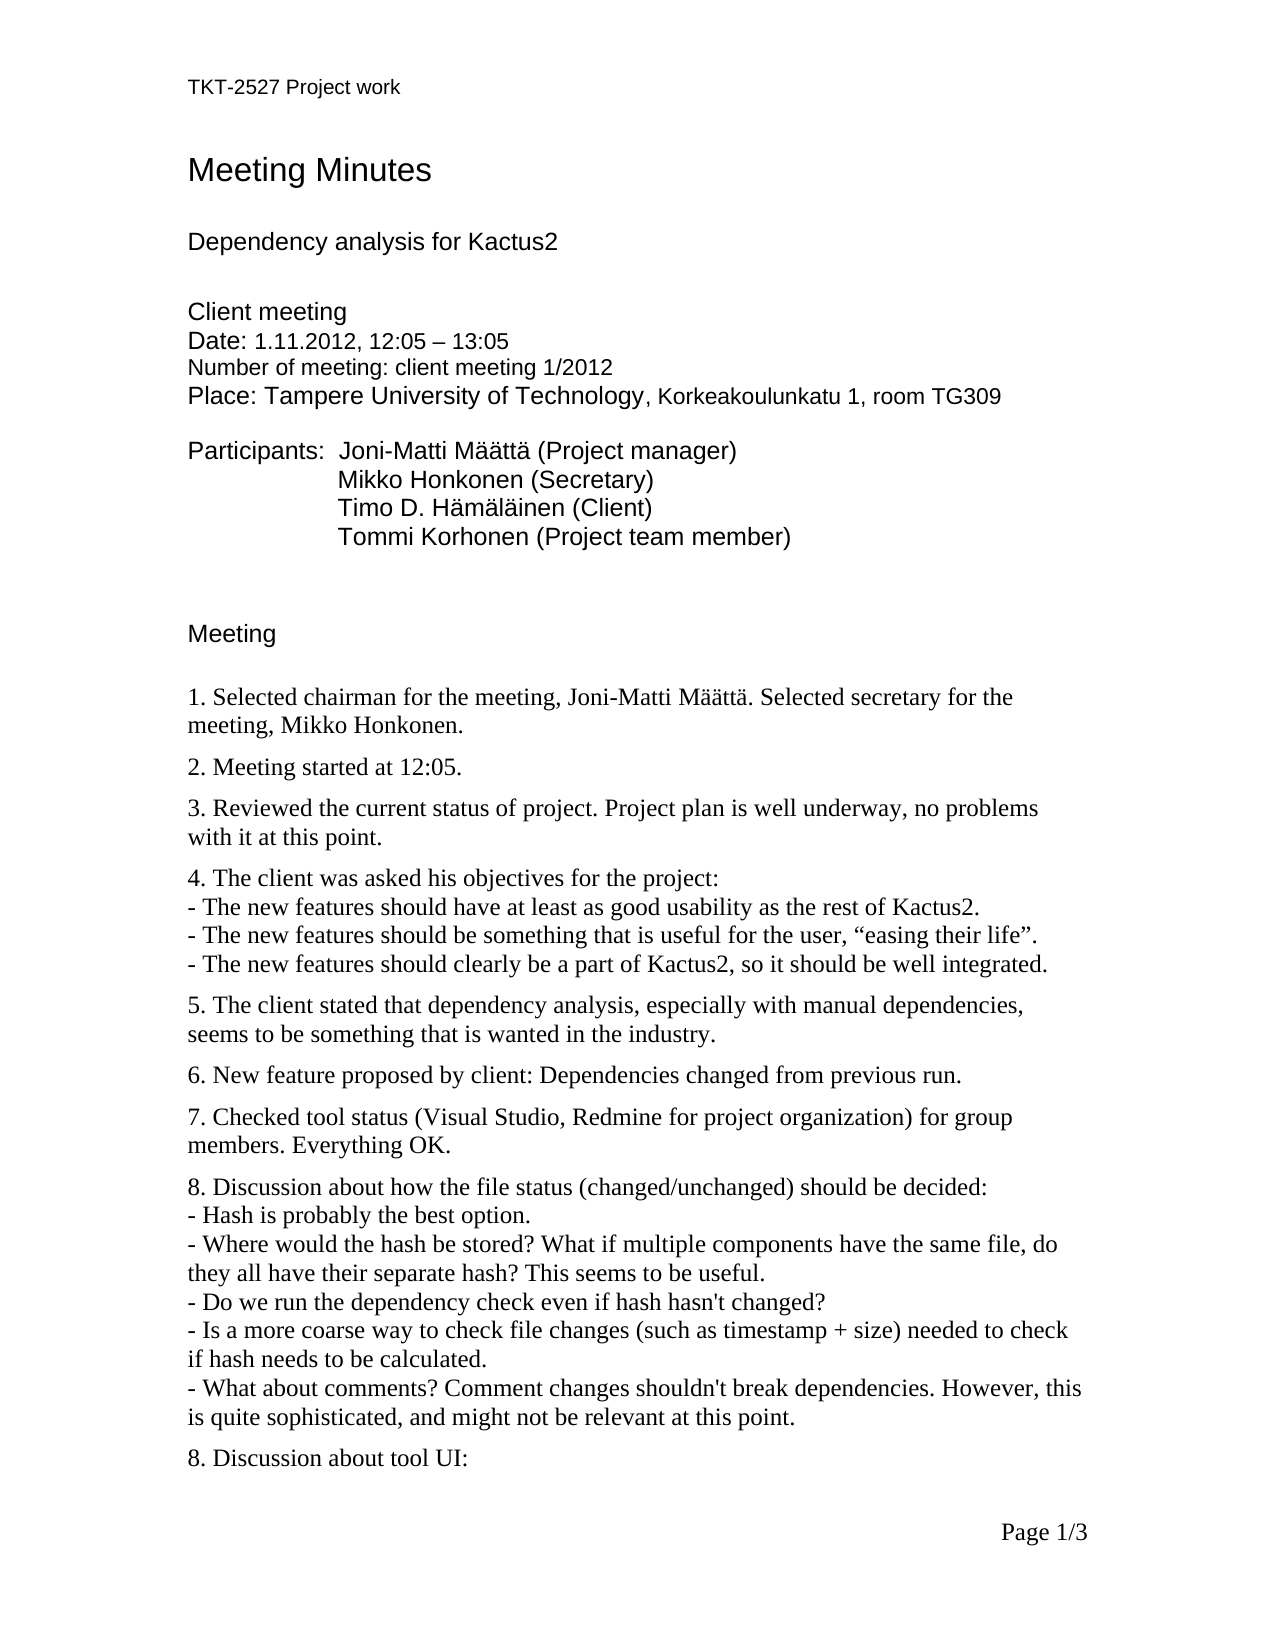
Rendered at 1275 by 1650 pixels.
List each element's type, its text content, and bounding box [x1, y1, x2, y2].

text Date: 1.11.2012, 12:05 – 13:05 [187, 326, 1087, 354]
text Client meeting [187, 297, 1087, 326]
text Participants: Joni-Matti Määttä (Project manager) [187, 436, 1087, 464]
text 6. New feature proposed by client: Dependencies changed from previous run. [187, 1061, 1087, 1089]
text Number of meeting: client meeting 1/2012 [187, 354, 1087, 381]
text 8. Discussion about tool UI: [187, 1443, 1087, 1472]
text Tommi Korhonen (Project team member) [262, 522, 1087, 551]
text Place: Tampere University of Technology, Korkeakoulunkatu 1, room TG309 [187, 381, 1087, 409]
text Timo D. Hämäläinen (Client) [262, 493, 1087, 522]
text 7. Checked tool status (Visual Studio, Redmine for project organization) for group members. Everything OK. [187, 1102, 1087, 1159]
text 2. Meeting started at 12:05. [187, 752, 1087, 781]
text 4. The client was asked his objectives for the project: - The new features should have at least as good usability as the rest of Kactus2. - The new features should be something that is useful for the user, “easing their life”. - The new features should clearly be a part of Kactus2, so it should be well integrated. [187, 863, 1087, 978]
text 8. Discussion about how the file status (changed/unchanged) should be decided: - Hash is probably the best option. - Where would the hash be stored? What if multiple components have the same file, do they all have their separate hash? This seems to be useful. - Do we run the dependency check even if hash hasn't changed? - Is a more coarse way to check file changes (such as timestamp + size) needed to check if hash needs to be calculated. - What about comments? Comment changes shouldn't break dependencies. However, this is quite sophisticated, and might not be relevant at this point. [187, 1172, 1087, 1431]
text Meeting Minutes [187, 150, 1087, 188]
text 5. The client stated that dependency analysis, especially with manual dependencies, seems to be something that is wanted in the industry. [187, 991, 1087, 1048]
text Mikko Honkonen (Secretary) [262, 464, 1087, 493]
text Dependency analysis for Kactus2 [187, 227, 1087, 256]
text 1. Selected chairman for the meeting, Joni-Matti Määttä. Selected secretary for the meeting, Mikko Honkonen. [187, 682, 1087, 739]
text 3. Reviewed the current status of project. Project plan is well underway, no problems with it at this point. [187, 793, 1087, 851]
text Meeting [187, 619, 1087, 648]
